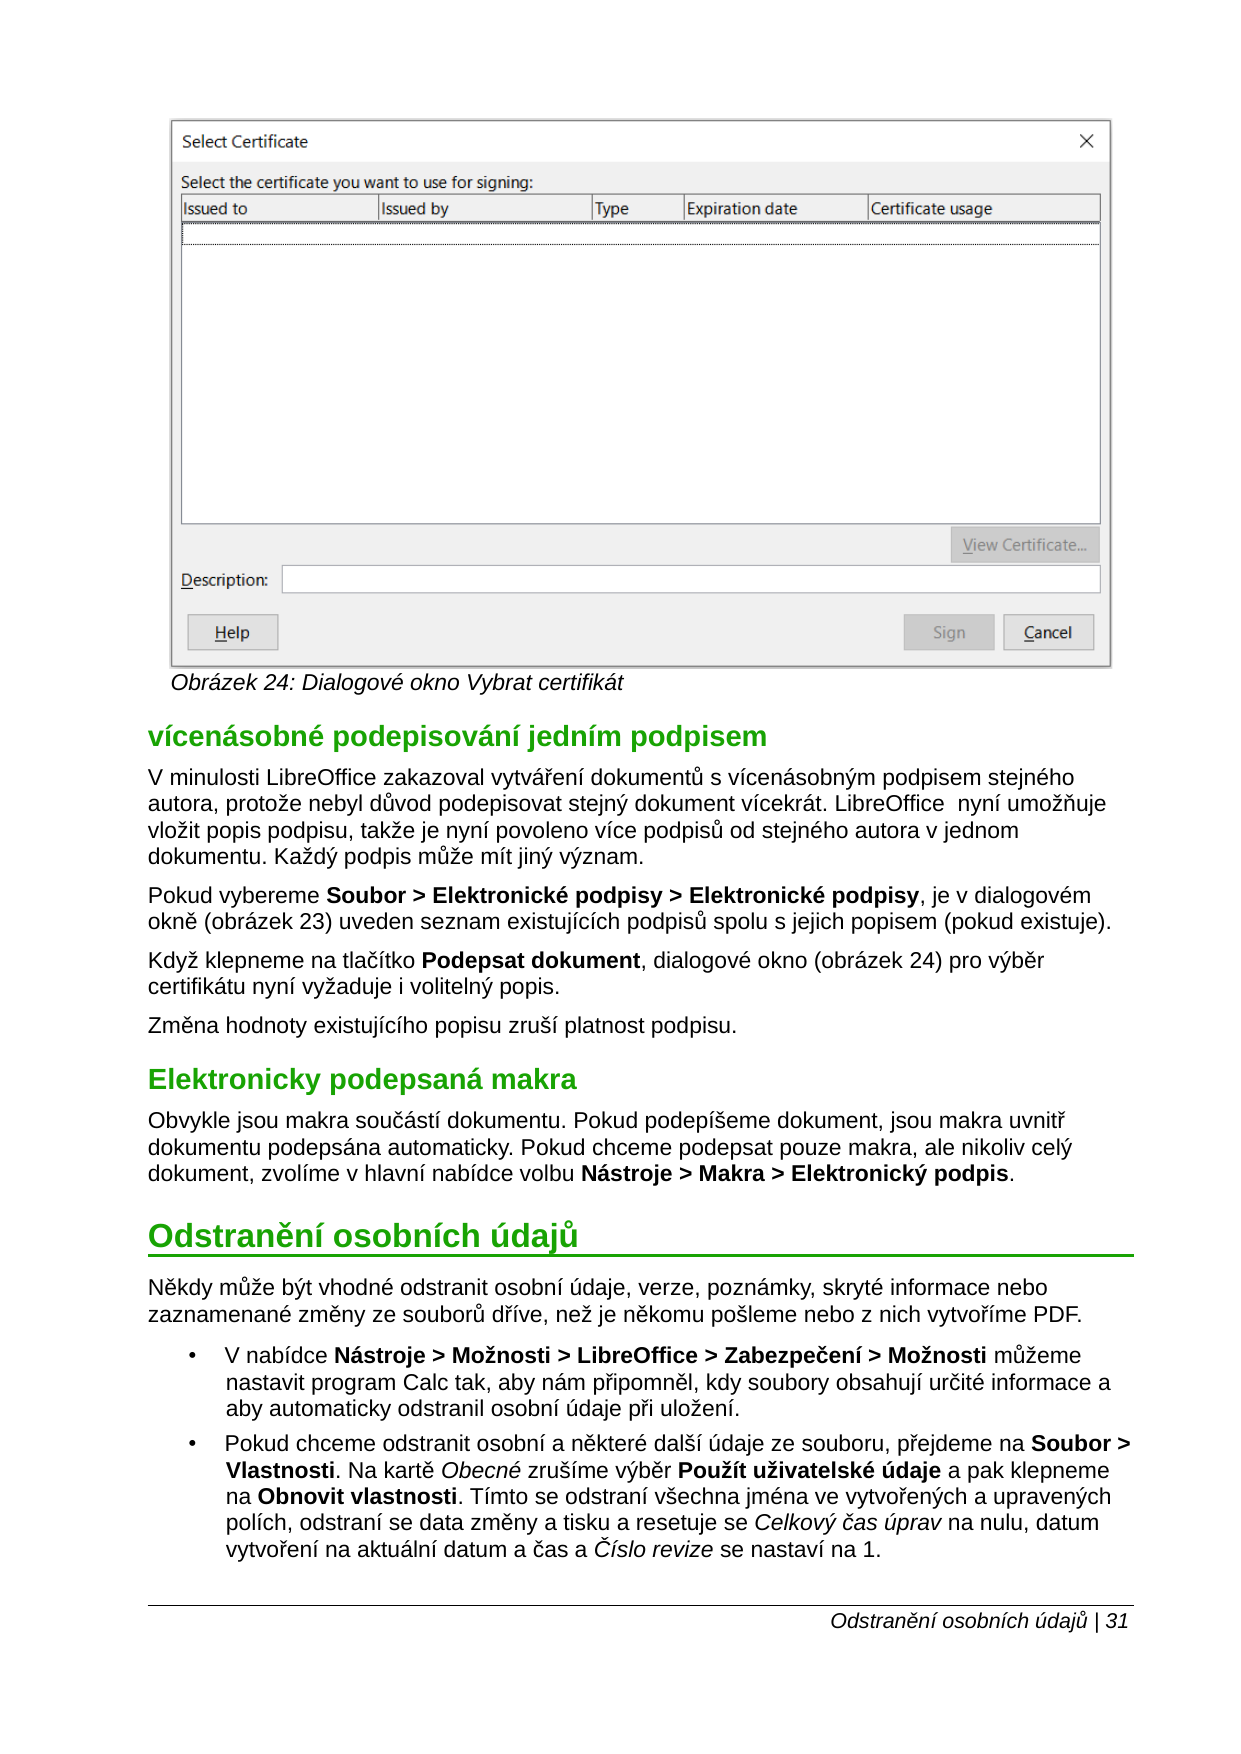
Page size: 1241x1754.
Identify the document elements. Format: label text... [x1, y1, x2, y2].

list V nabídce Nástroje > Možnosti > LibreOffice > Zabezpečení > Možnosti můžeme nastavit program Calc tak, aby nám připomněl, kdy soubory obsahují určité informace a aby automaticky odstranil osobní údaje při uložení. [185, 1339, 1134, 1421]
text V minulosti LibreOffice zakazoval vytváření dokumentů s vícenásobným podpisem stejného autora, protože nebyl důvod podepisovat stejný dokument vícekrát. LibreOffice nyní umožňuje vložit popis podpisu, takže je nyní povoleno více podpisů od stejného autora v jednom dokumentu. Každý podpis může mít jiný význam. [148, 764, 1134, 869]
text Obvykle jsou makra součástí dokumentu. Pokud podepíšeme dokument, jsou makra uvnitř dokumentu podepsána automaticky. Pokud chceme podepsat pouze makra, ale nikoliv celý dokument, zvolíme v hlavní nabídce volbu Nástroje > Makra > Elektronický podpis. [148, 1107, 1134, 1187]
subtitle Elektronicky podepsaná makra [148, 1062, 1134, 1096]
text Změna hodnoty existujícího popisu zruší platnost podpisu. [148, 1012, 1134, 1038]
text Pokud vybereme Soubor > Elektronické podpisy > Elektronické podpisy, je v dialogovém okně (obrázek 23) uveden seznam existujících podpisů spolu s jejich popisem (pokud existuje). [148, 882, 1134, 934]
subtitle Odstranění osobních údajů [148, 1216, 1134, 1254]
subtitle vícenásobné podepisování jedním podpisem [148, 718, 1134, 752]
list Pokud chceme odstranit osobní a některé další údaje ze souboru, přejdeme na Soubor > Vlastnosti. Na kartě Obecné zrušíme výběr Použít uživatelské údaje a pak klepneme na Obnovit vlastnosti. Tímto se odstraní všechna jména ve vytvořených a upravených polích, odstraní se data změny a tisku a resetuje se Celkový čas úprav na nulu, datum vytvoření na aktuální datum a čas a Číslo revize se nastaví na 1. [185, 1427, 1134, 1565]
text Někdy může být vhodné odstranit osobní údaje, verze, poznámky, skryté informace nebo zaznamenané změny ze souborů dříve, než je někomu pošleme nebo z nich vytvoříme PDF. [148, 1274, 1134, 1327]
text Obrázek 24: Dialogové okno Vybrat certifikát [170, 669, 1111, 695]
text Když klepneme na tlačítko Podepsat dokument, dialogové okno (obrázek 24) pro výběr certifikátu nyní vyžaduje i volitelný popis. [148, 947, 1134, 1000]
picture [169, 118, 1113, 669]
